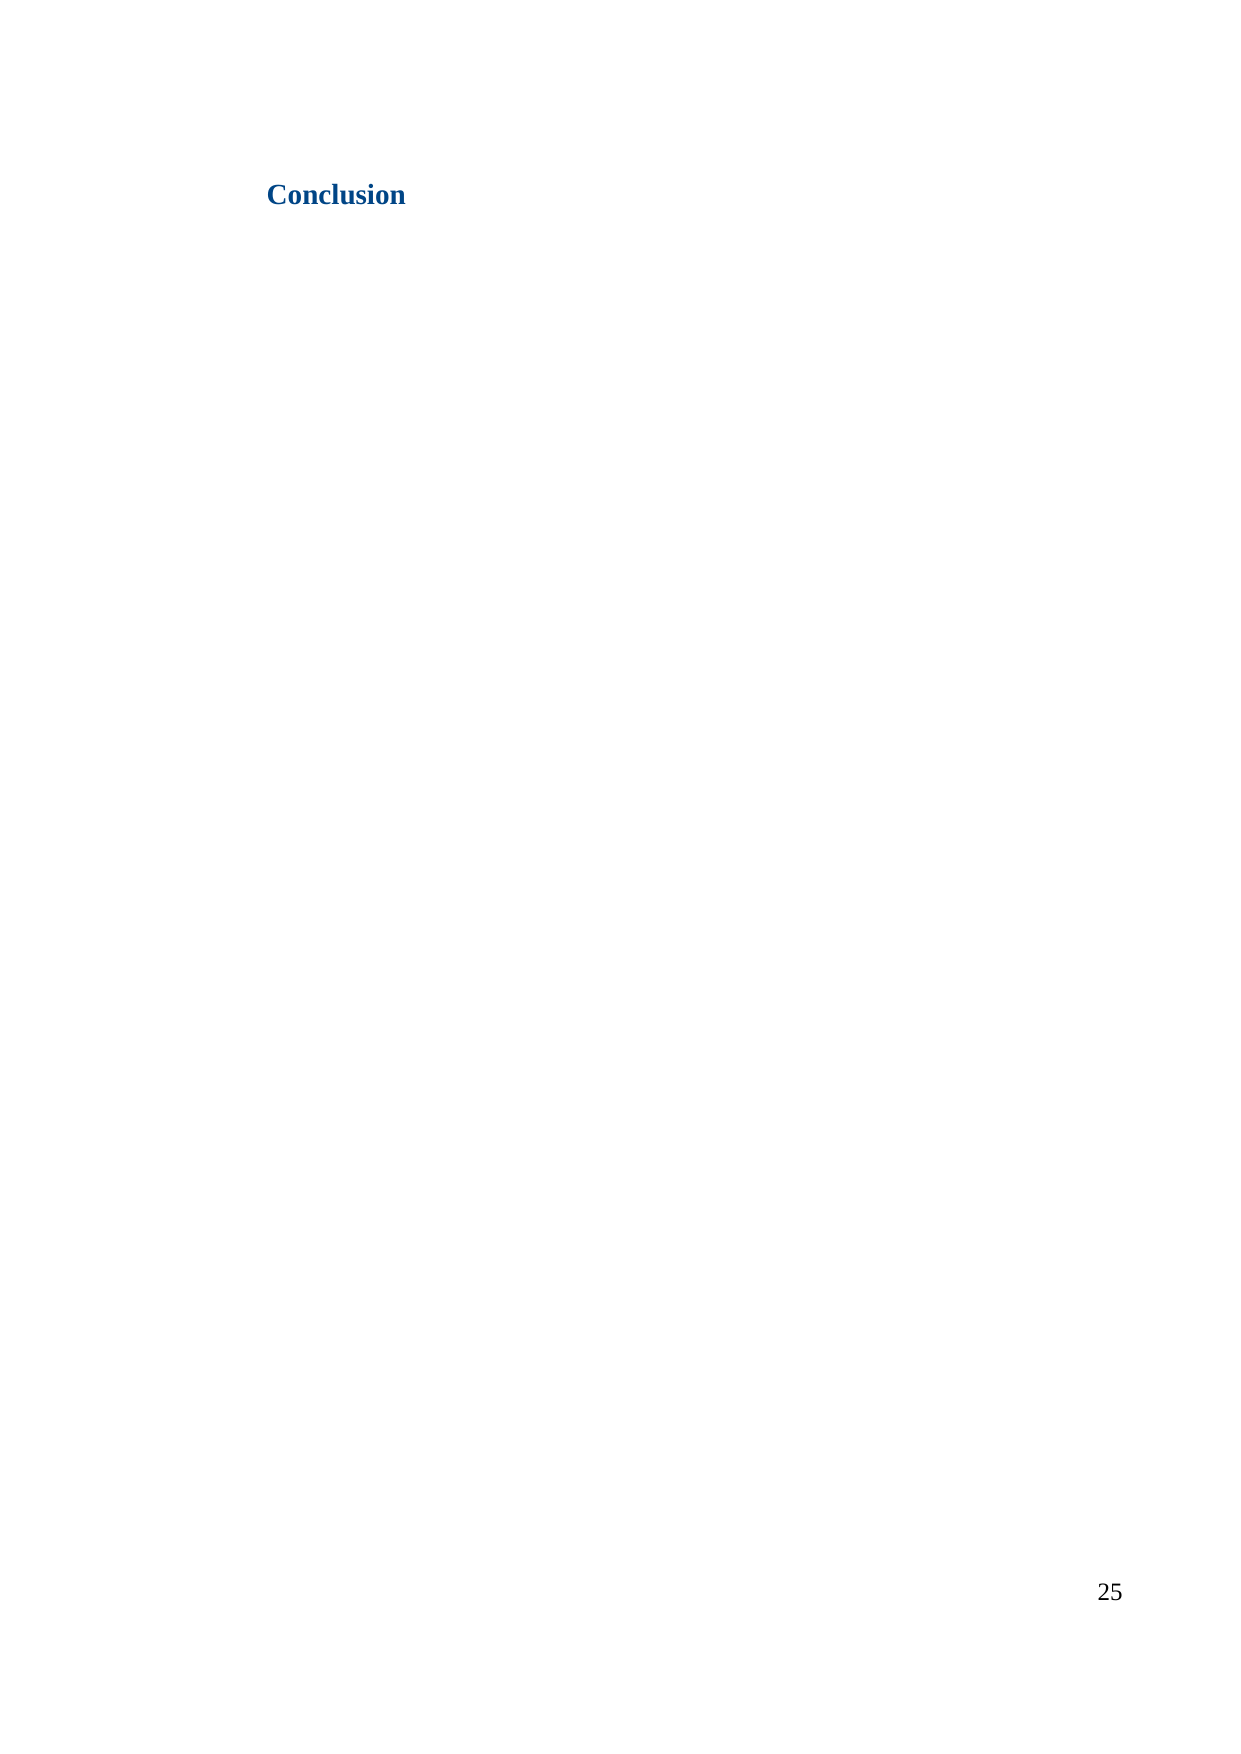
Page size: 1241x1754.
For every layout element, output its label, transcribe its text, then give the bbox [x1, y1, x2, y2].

subtitle Conclusion [221, 177, 1122, 211]
